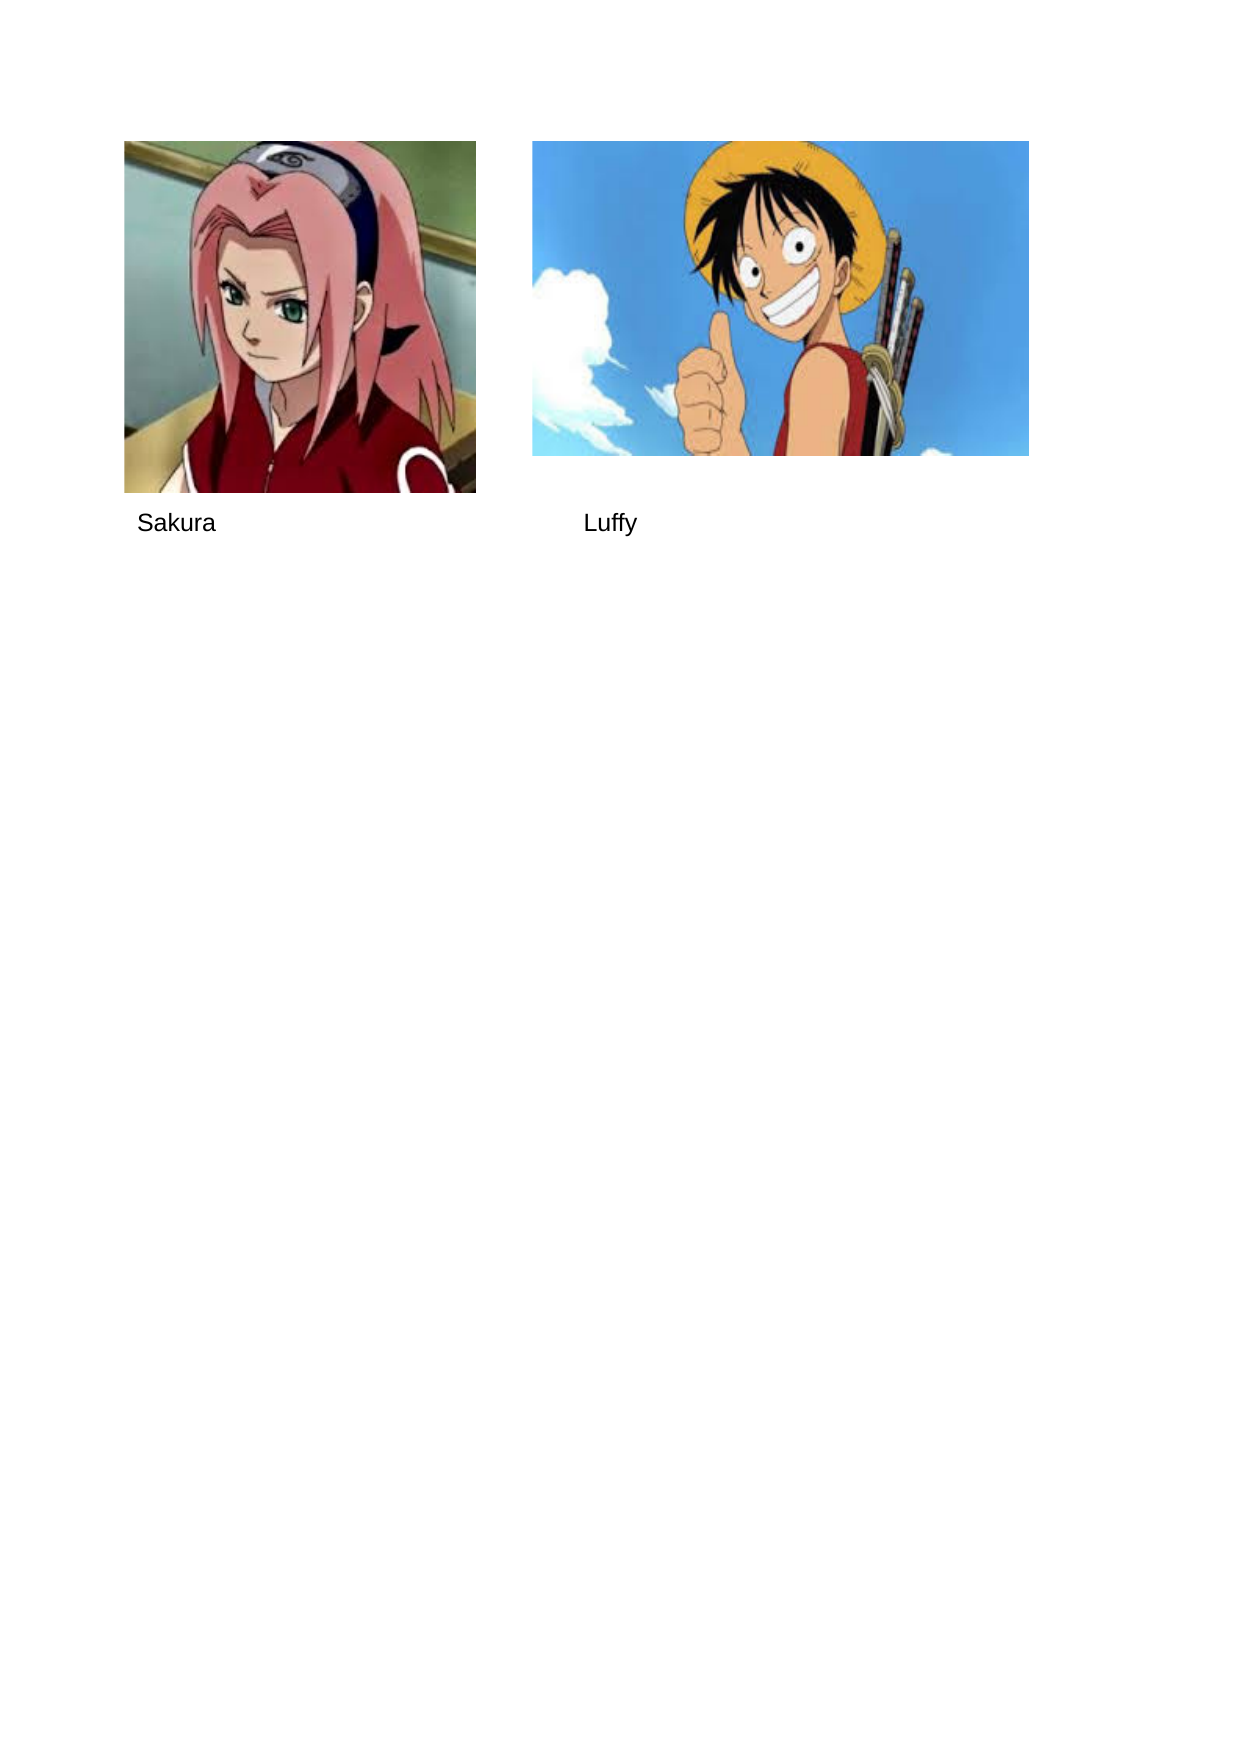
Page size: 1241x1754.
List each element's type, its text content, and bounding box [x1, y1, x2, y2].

text Sakura Luffy [118, 508, 1122, 537]
